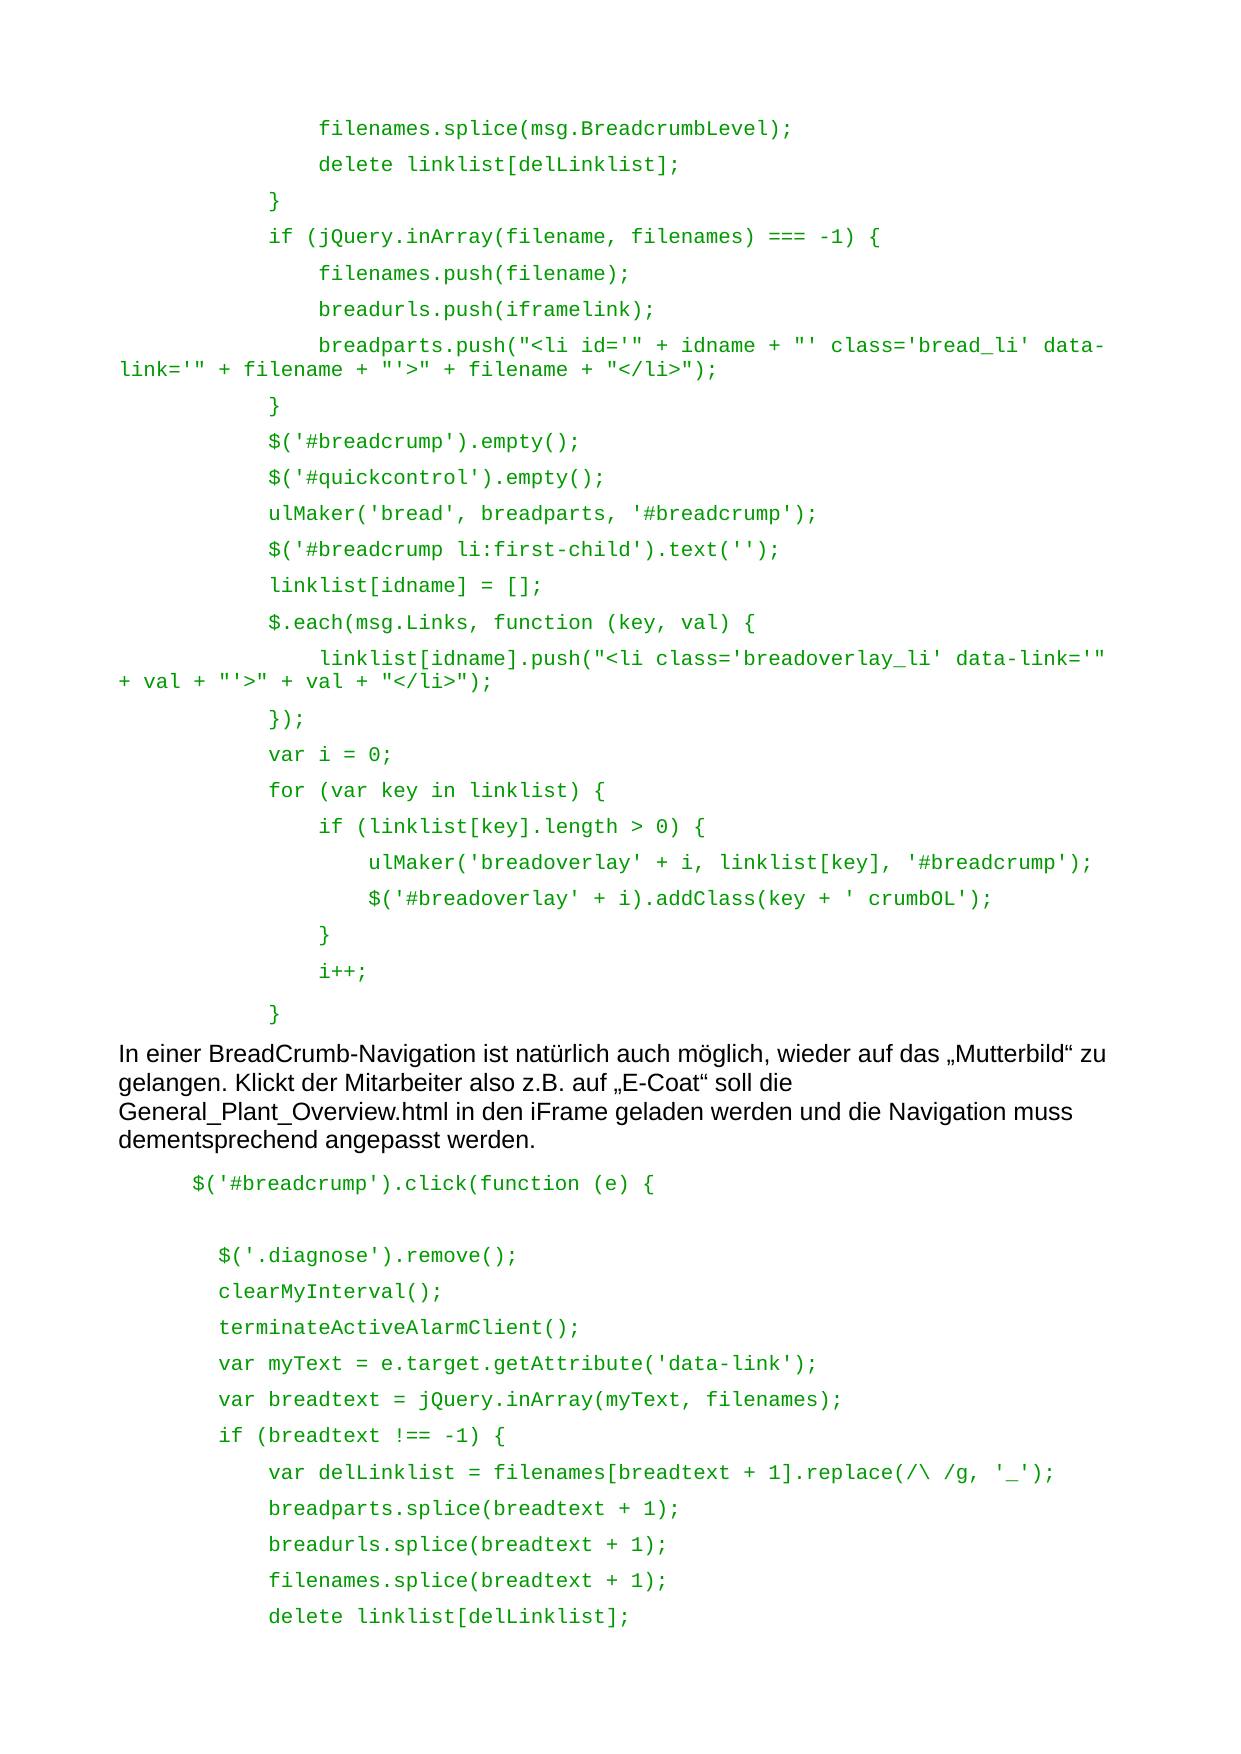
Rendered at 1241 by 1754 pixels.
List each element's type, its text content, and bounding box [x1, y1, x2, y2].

text breadparts.push("<li id='" + idname + "' class='bread_li' data-link='" + filename + "'>" + filename + "</li>"); [118, 335, 1122, 382]
text delete linklist[delLinklist]; [118, 154, 1122, 178]
text $('#breadcrump').click(function (e) { [118, 1166, 1122, 1196]
text var breadtext = jQuery.inArray(myText, filenames); [118, 1389, 1122, 1413]
text breadurls.push(iframelink); [118, 299, 1122, 322]
text $('#breadcrump').empty(); [118, 431, 1122, 454]
text ulMaker('breadoverlay' + i, linklist[key], '#breadcrump'); [118, 852, 1122, 876]
text } [118, 190, 1122, 214]
text linklist[idname] = []; [118, 576, 1122, 599]
text linklist[idname].push("<li class='breadoverlay_li' data-link='" + val + "'>" + val + "</li>"); [118, 648, 1122, 695]
text ulMaker('bread', breadparts, '#breadcrump'); [118, 503, 1122, 527]
text clearMyInterval(); [118, 1281, 1122, 1304]
text breadurls.splice(breadtext + 1); [118, 1534, 1122, 1558]
text terminateActiveAlarmClient(); [118, 1317, 1122, 1341]
text }); [118, 708, 1122, 731]
text $('#breadcrump li:first-child').text(''); [118, 539, 1122, 563]
text In einer BreadCrumb-Navigation ist natürlich auch möglich, wieder auf das „Mutterbild“ zu gelangen. Klickt der Mitarbeiter also z.B. auf „E-Coat“ soll die General_Plant_Overview.html in den iFrame geladen werden und die Navigation muss dementsprechend angepasst werden. [118, 1039, 1122, 1154]
text breadparts.splice(breadtext + 1); [118, 1498, 1122, 1521]
text delete linklist[delLinklist]; [118, 1606, 1122, 1630]
text } [118, 997, 1122, 1026]
text $.each(msg.Links, function (key, val) { [118, 612, 1122, 635]
text filenames.splice(msg.BreadcrumbLevel); [118, 118, 1122, 142]
text $('#breadoverlay' + i).addClass(key + ' crumbOL'); [118, 888, 1122, 912]
text var i = 0; [118, 744, 1122, 767]
text var delLinklist = filenames[breadtext + 1].replace(/\ /g, '_'); [118, 1462, 1122, 1485]
text } [118, 395, 1122, 418]
text var myText = e.target.getAttribute('data-link'); [118, 1353, 1122, 1377]
text if (breadtext !== -1) { [118, 1426, 1122, 1449]
text for (var key in linklist) { [118, 780, 1122, 803]
text if (linklist[key].length > 0) { [118, 816, 1122, 840]
text } [118, 924, 1122, 948]
text if (jQuery.inArray(filename, filenames) === -1) { [118, 227, 1122, 250]
text $('#quickcontrol').empty(); [118, 467, 1122, 491]
text filenames.splice(breadtext + 1); [118, 1570, 1122, 1594]
text i++; [118, 961, 1122, 984]
text $('.diagnose').remove(); [118, 1245, 1122, 1268]
text filenames.push(filename); [118, 263, 1122, 286]
